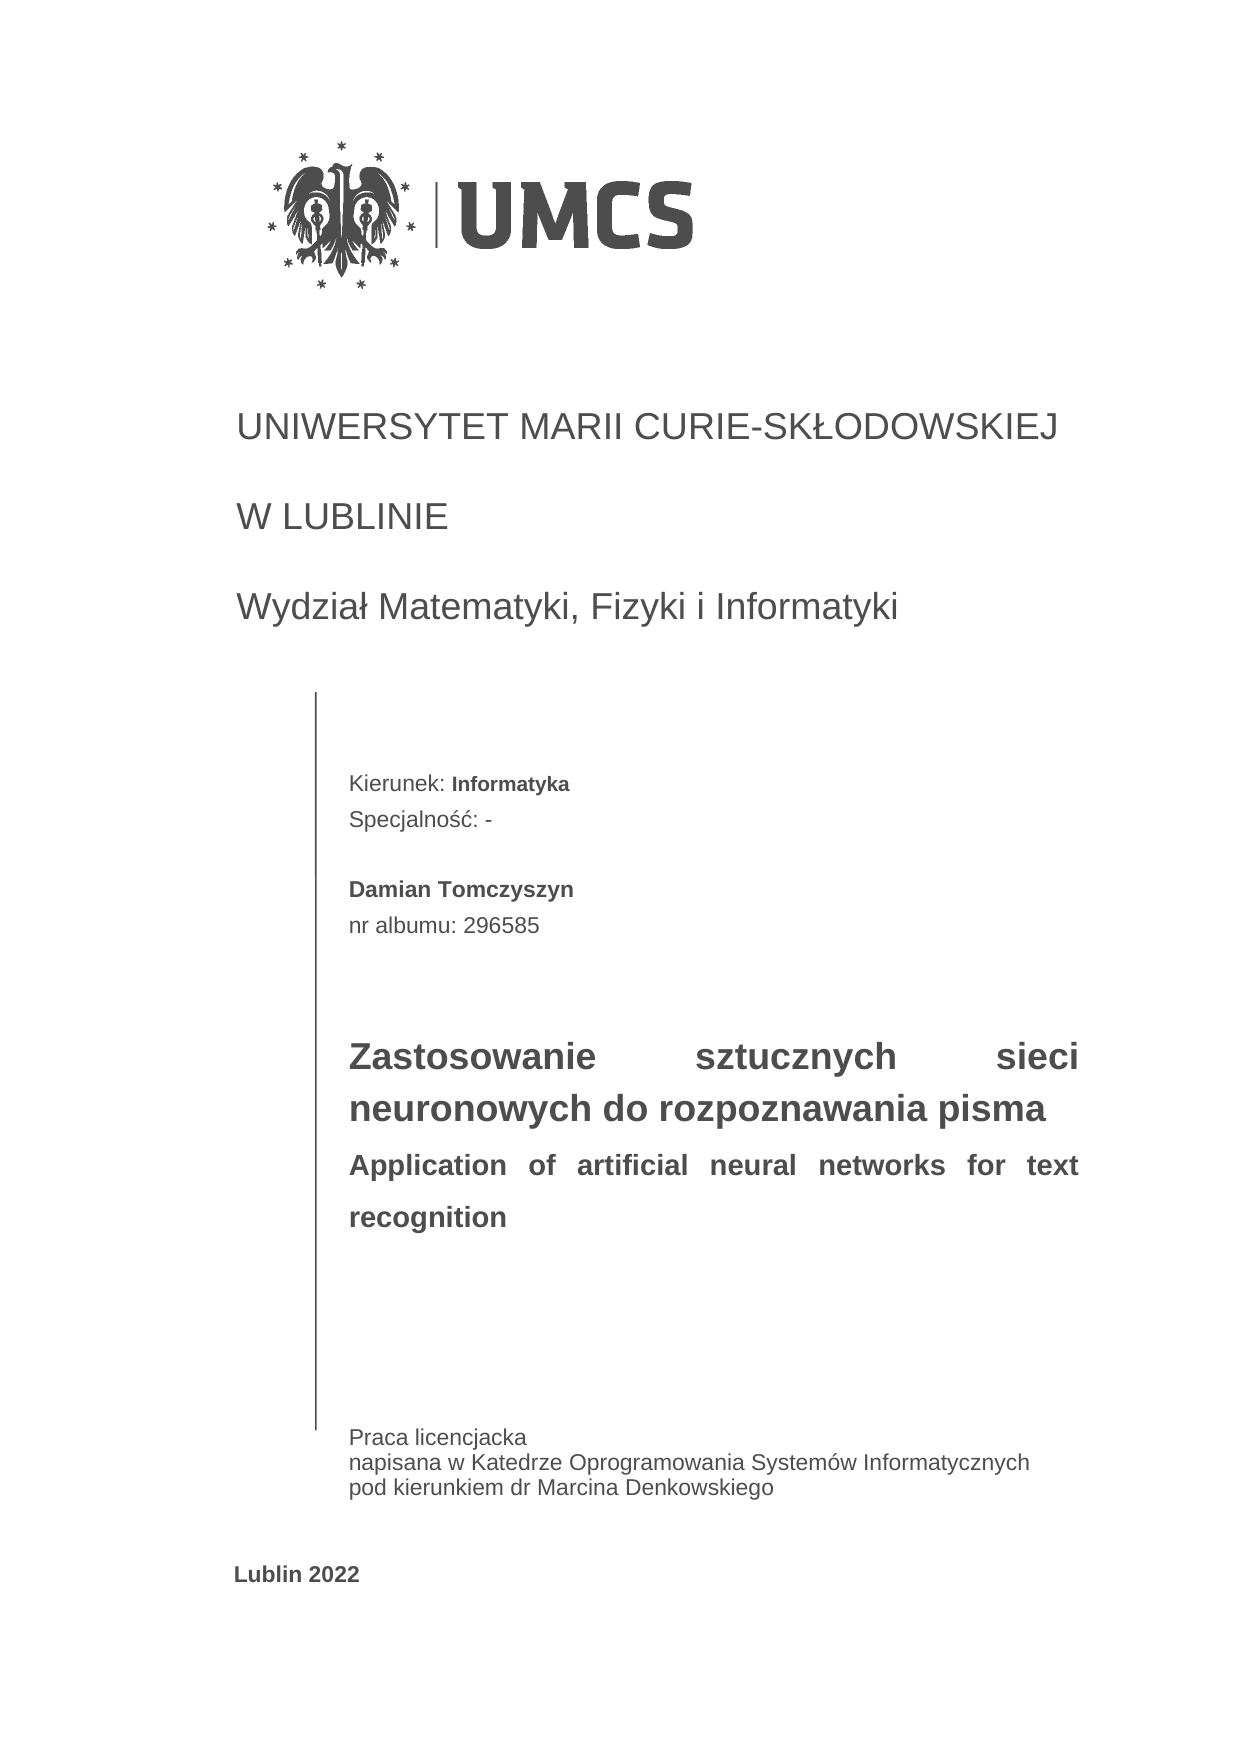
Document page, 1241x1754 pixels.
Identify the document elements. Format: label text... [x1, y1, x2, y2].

text Wydział Matematyki, Fizyki i Informatyki [236, 584, 1152, 627]
text UNIWERSYTET MARII CURIE-SKŁODOWSKIEJ W LUBLINIE [236, 404, 1152, 537]
picture [267, 141, 693, 289]
